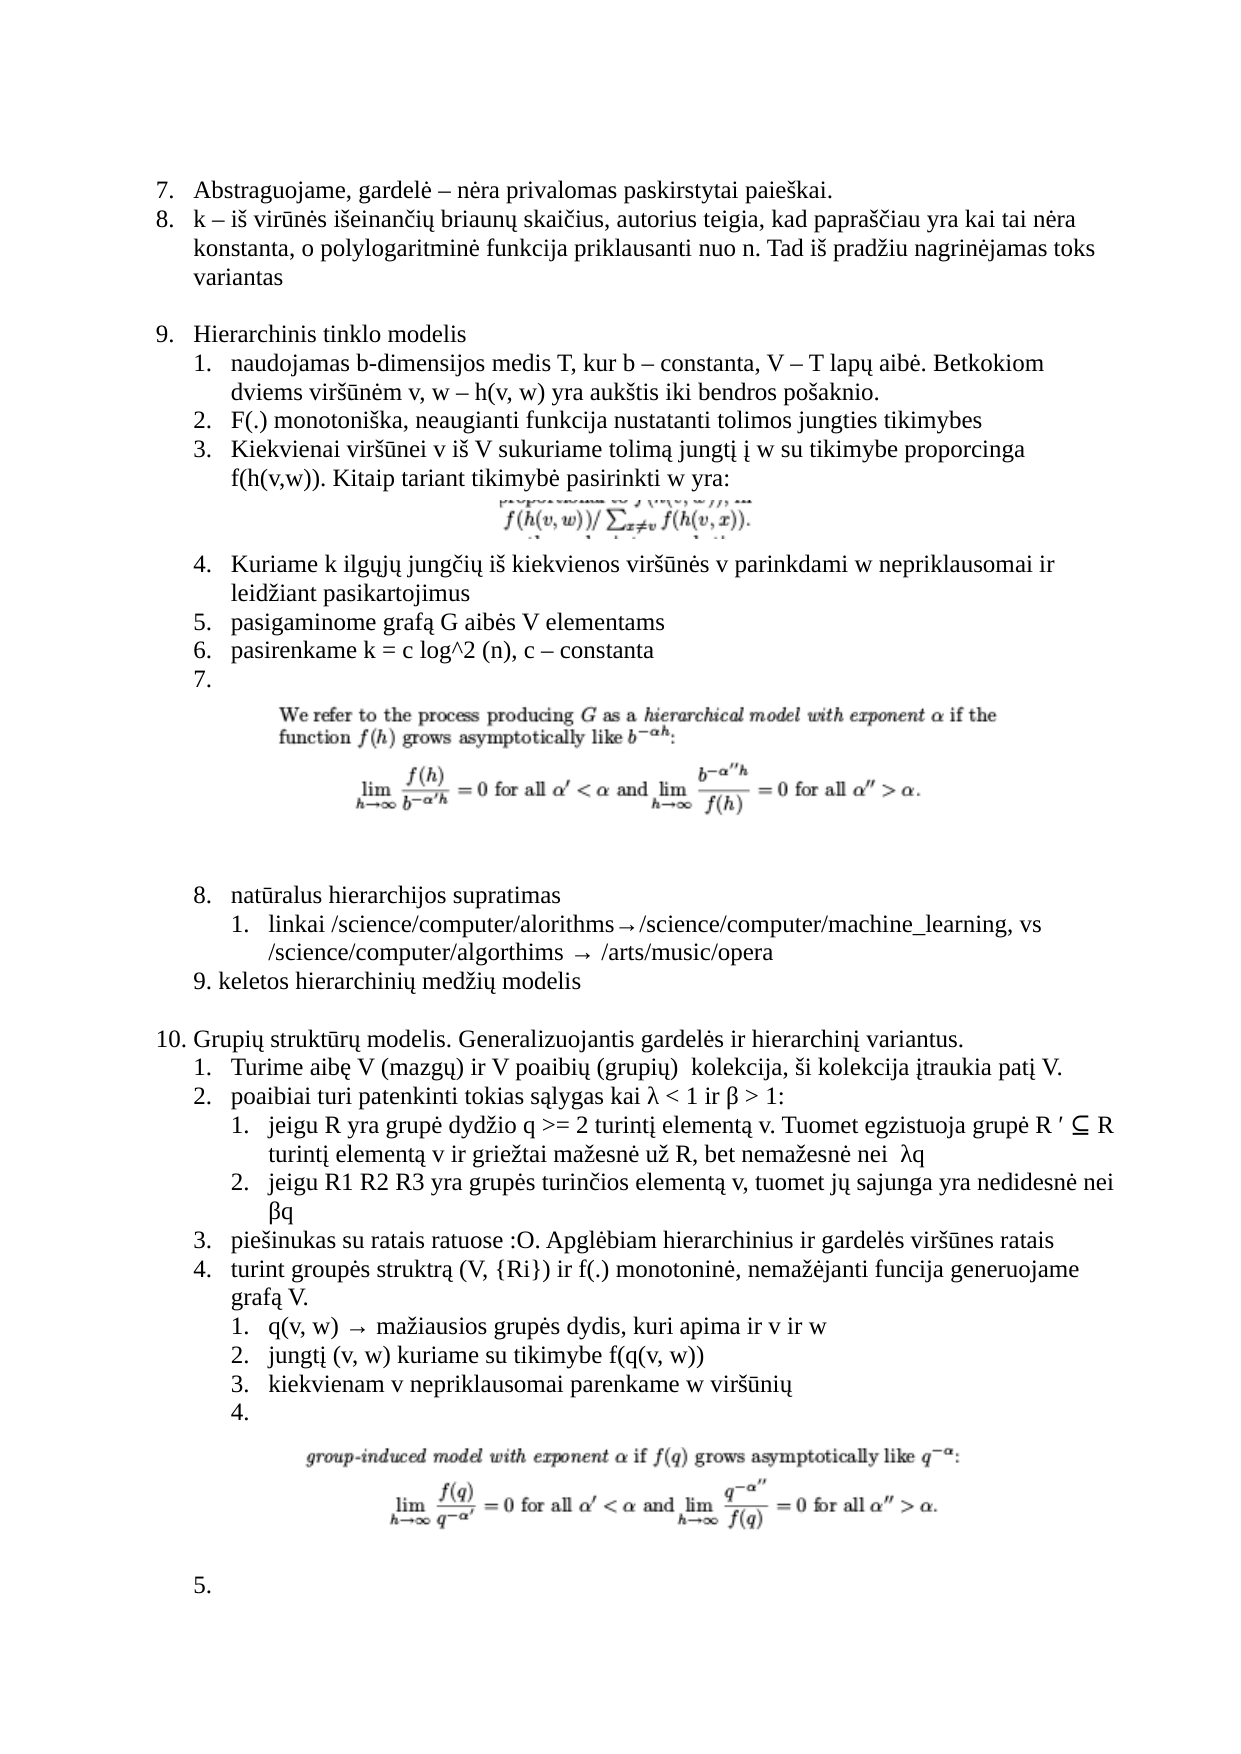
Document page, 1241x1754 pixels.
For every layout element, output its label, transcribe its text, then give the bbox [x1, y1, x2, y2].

list q(v, w) → mažiausios grupės dydis, kuri apima ir v ir w [231, 1311, 1122, 1340]
picture [259, 699, 1016, 823]
list k – iš virūnės išeinančių briaunų skaičius, autorius teigia, kad papraščiau yra kai tai nėra konstanta, o polylogaritminė funkcija priklausanti nuo n. Tad iš pradžiu nagrinėjamas toks variantas [156, 204, 1122, 291]
picture [301, 1447, 1033, 1542]
list turint groupės struktrą (V, {Ri}) ir f(.) monotoninė, nemažėjanti funcija generuojame grafą V. [193, 1254, 1122, 1311]
list piešinukas su ratais ratuose :O. Apglėbiam hierarchinius ir gardelės viršūnes ratais [193, 1225, 1122, 1254]
list Hierarchinis tinklo modelis [156, 319, 1122, 348]
list jungtį (v, w) kuriame su tikimybe f(q(v, w)) [231, 1340, 1122, 1369]
list natūralus hierarchijos supratimas [193, 880, 1122, 909]
list Kiekvienai viršūnei v iš V sukuriame tolimą jungtį į w su tikimybe proporcinga f(h(v,w)). Kitaip tariant tikimybė pasirinkti w yra: [193, 434, 1122, 492]
list jeigu R1 R2 R3 yra grupės turinčios elementą v, tuomet jų sajunga yra nedidesnė nei βq [231, 1167, 1122, 1225]
picture [499, 500, 760, 539]
list Grupių struktūrų modelis. Generalizuojantis gardelės ir hierarchinį variantus. [156, 1024, 1122, 1052]
list Turime aibę V (mazgų) ir V poaibių (grupių) kolekcija, ši kolekcija įtraukia patį V. [193, 1052, 1122, 1081]
list F(.) monotoniška, neaugianti funkcija nustatanti tolimos jungties tikimybes [193, 406, 1122, 434]
list pasirenkame k = c log^2 (n), c – constanta [193, 636, 1122, 664]
list 9. keletos hierarchinių medžių modelis [156, 966, 1122, 1024]
list linkai /science/computer/alorithms→/science/computer/machine_learning, vs /science/computer/algorthims → /arts/music/opera [231, 909, 1122, 966]
list pasigaminome grafą G aibės V elementams [193, 607, 1122, 636]
list Abstraguojame, gardelė – nėra privalomas paskirstytai paieškai. [156, 176, 1122, 204]
list naudojamas b-dimensijos medis T, kur b – constanta, V – T lapų aibė. Betkokiom dviems viršūnėm v, w – h(v, w) yra aukštis iki bendros pošaknio. [193, 348, 1122, 406]
list poaibiai turi patenkinti tokias sąlygas kai λ < 1 ir β > 1: [193, 1081, 1122, 1110]
list kiekvienam v nepriklausomai parenkame w viršūnių [231, 1369, 1122, 1397]
list Kuriame k ilgųjų jungčių iš kiekvienos viršūnės v parinkdami w nepriklausomai ir leidžiant pasikartojimus [193, 549, 1122, 607]
list jeigu R yra grupė dydžio q >= 2 turintį elementą v. Tuomet egzistuoja grupė R ′ ⊆ R turintį elementą v ir griežtai mažesnė už R, bet nemažesnė nei λq [231, 1110, 1122, 1167]
